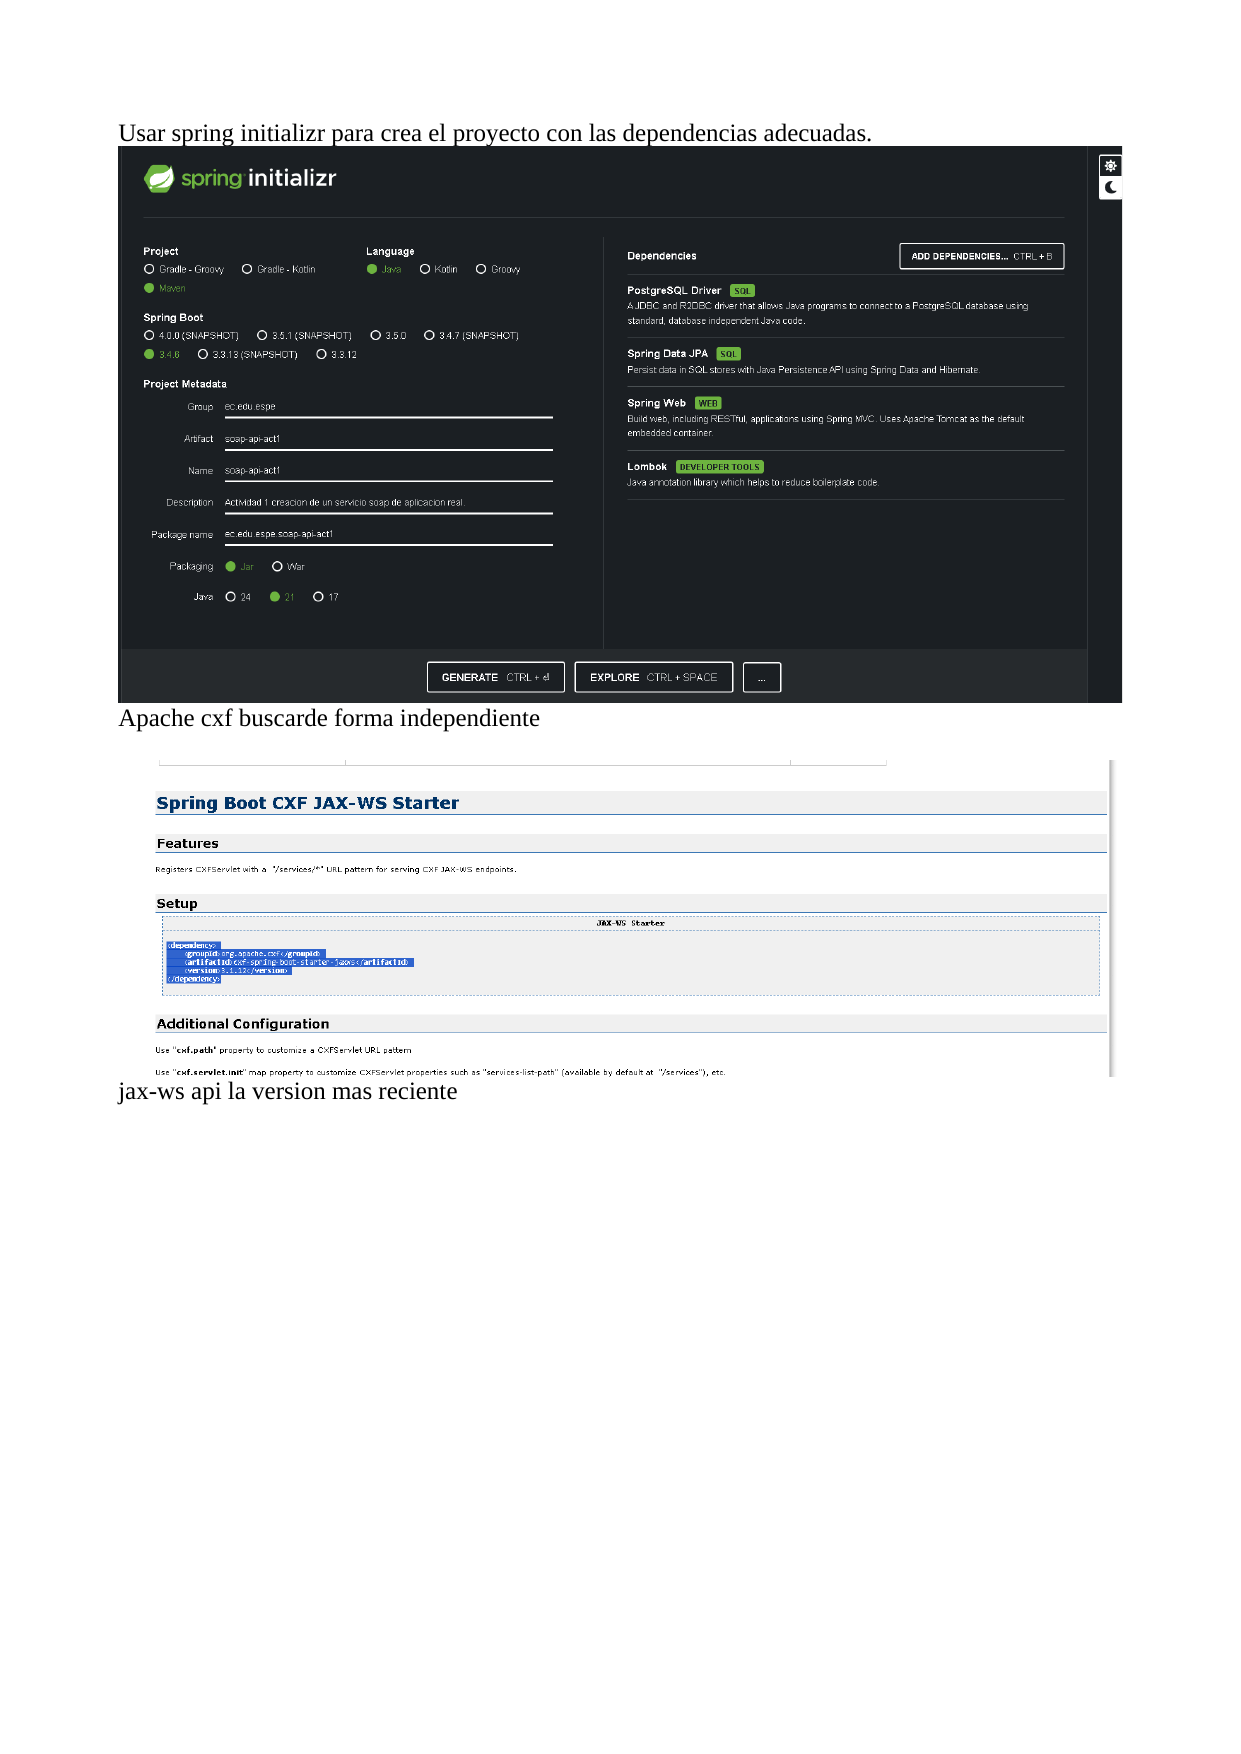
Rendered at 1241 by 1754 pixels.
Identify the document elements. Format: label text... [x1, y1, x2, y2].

text jax-ws api la version mas reciente [118, 1077, 1122, 1105]
text Usar spring initializr para crea el proyecto con las dependencias adecuadas. [118, 118, 1122, 146]
text Apache cxf buscarde forma independiente [118, 703, 1122, 731]
picture [118, 760, 1123, 1077]
picture [118, 146, 1123, 703]
